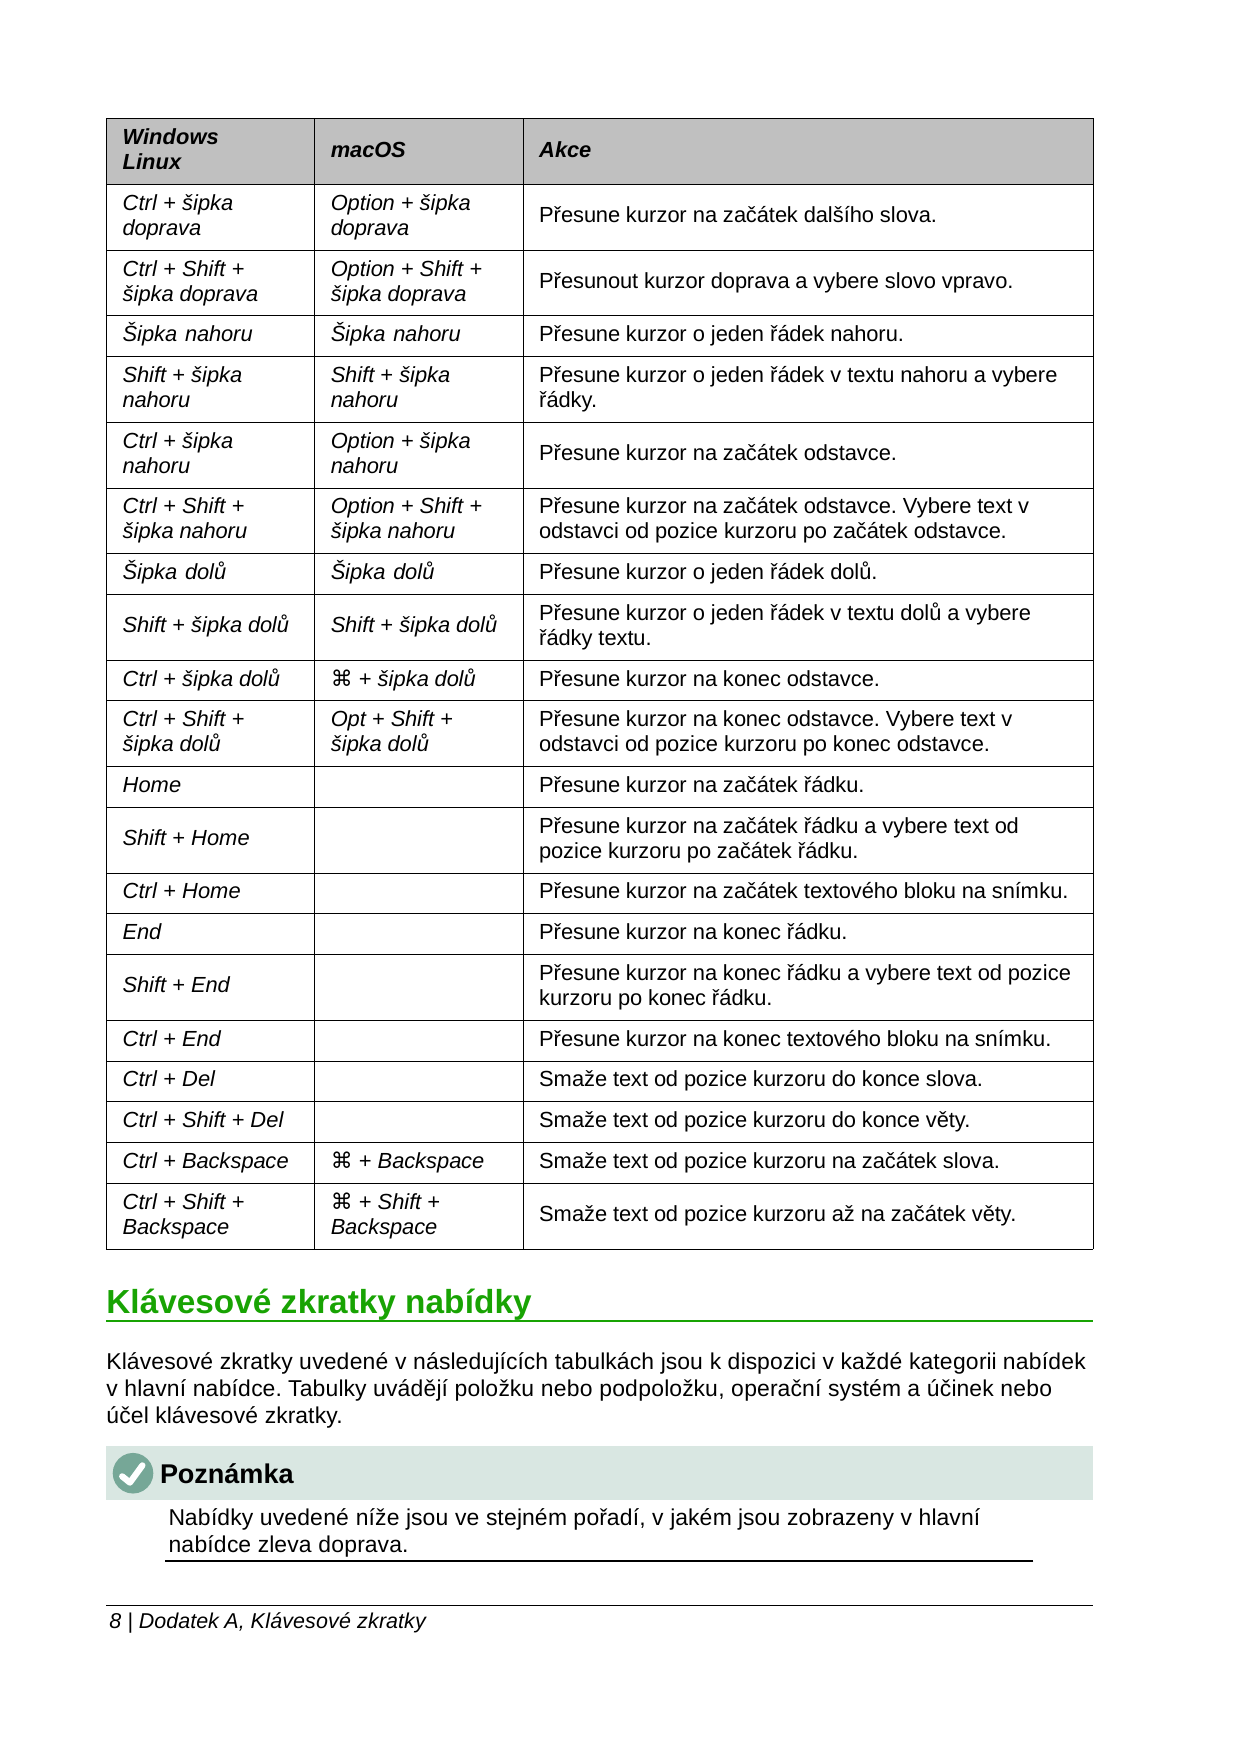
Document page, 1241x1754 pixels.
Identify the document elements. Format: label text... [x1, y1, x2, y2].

table_cell Přesune kurzor na začátek odstavce. Vybere text v odstavci od pozice kurzoru po začátek odstavce. [524, 489, 1093, 553]
table_cell Option + šipka doprava [315, 185, 523, 249]
table_cell Ctrl + End [107, 1021, 314, 1061]
table_cell Šipka dolů [315, 554, 523, 594]
table_cell Option + Shift + šipka nahoru [315, 489, 523, 553]
table_cell Option + Shift + šipka doprava [315, 251, 523, 315]
table_cell Přesune kurzor na konec textového bloku na snímku. [524, 1021, 1093, 1061]
table_cell Přesune kurzor na konec řádku a vybere text od pozice kurzoru po konec řádku. [524, 955, 1093, 1020]
table_cell Ctrl + Shift + šipka dolů [107, 701, 314, 766]
table_cell Shift + šipka dolů [107, 595, 314, 660]
table_cell Ctrl + Shift + Del [107, 1102, 314, 1142]
table_cell ⌘ + Backspace [315, 1143, 523, 1183]
table_cell [315, 955, 523, 1020]
table_cell Přesune kurzor na konec řádku. [524, 914, 1093, 954]
table_cell Ctrl + Shift + šipka doprava [107, 251, 314, 315]
table_cell Smaže text od pozice kurzoru na začátek slova. [524, 1143, 1093, 1183]
table_cell Smaže text od pozice kurzoru do konce věty. [524, 1102, 1093, 1142]
table_cell Shift + Home [107, 808, 314, 873]
table_cell Smaže text od pozice kurzoru až na začátek věty. [524, 1184, 1093, 1248]
table_cell Přesunout kurzor doprava a vybere slovo vpravo. [524, 251, 1093, 315]
table_cell Přesune kurzor na začátek dalšího slova. [524, 185, 1093, 249]
table_cell Ctrl + šipka nahoru [107, 423, 314, 487]
subtitle Klávesové zkratky nabídky [106, 1282, 1093, 1320]
table_cell [315, 1102, 523, 1142]
table_cell Šipka nahoru [107, 316, 314, 356]
table_cell End [107, 914, 314, 954]
table_cell Ctrl + Shift + šipka nahoru [107, 489, 314, 553]
table_cell Přesune kurzor o jeden řádek nahoru. [524, 316, 1093, 356]
table_header Windows Linux [107, 119, 314, 184]
table_cell Ctrl + šipka doprava [107, 185, 314, 249]
table_cell Ctrl + Shift + Backspace [107, 1184, 314, 1248]
table_cell Přesune kurzor o jeden řádek dolů. [524, 554, 1093, 594]
subtitle Poznámka [106, 1446, 1093, 1500]
table_cell [315, 767, 523, 807]
text Klávesové zkratky uvedené v následujících tabulkách jsou k dispozici v každé kategorii nabídek v hlavní nabídce. Tabulky uvádějí položku nebo podpoložku, operační systém a účinek nebo účel klávesové zkratky. [106, 1347, 1093, 1429]
table_cell Přesune kurzor na začátek řádku a vybere text od pozice kurzoru po začátek řádku. [524, 808, 1093, 873]
table_cell Ctrl + šipka dolů [107, 661, 314, 700]
text Nabídky uvedené níže jsou ve stejném pořadí, v jakém jsou zobrazeny v hlavní nabídce zleva doprava. [165, 1500, 1033, 1560]
table_cell Přesune kurzor na konec odstavce. [524, 661, 1093, 700]
table_cell Šipka nahoru [315, 316, 523, 356]
table_header macOS [315, 119, 523, 184]
table_cell Přesune kurzor na konec odstavce. Vybere text v odstavci od pozice kurzoru po konec odstavce. [524, 701, 1093, 766]
table_cell Option + šipka nahoru [315, 423, 523, 487]
table_cell Shift + End [107, 955, 314, 1020]
table_cell Opt + Shift + šipka dolů [315, 701, 523, 766]
table_cell Shift + šipka nahoru [107, 357, 314, 422]
table_cell Shift + šipka nahoru [315, 357, 523, 422]
table_cell ⌘ + šipka dolů [315, 661, 523, 700]
table_header Akce [524, 119, 1093, 184]
table_cell Přesune kurzor o jeden řádek v textu dolů a vybere řádky textu. [524, 595, 1093, 660]
table_cell Smaže text od pozice kurzoru do konce slova. [524, 1062, 1093, 1101]
table_cell [315, 808, 523, 873]
table_cell Ctrl + Backspace [107, 1143, 314, 1183]
table_cell [315, 914, 523, 954]
table_cell ⌘ + Shift + Backspace [315, 1184, 523, 1248]
table_cell Šipka dolů [107, 554, 314, 594]
table_cell Přesune kurzor o jeden řádek v textu nahoru a vybere řádky. [524, 357, 1093, 422]
table_cell [315, 1062, 523, 1101]
table_cell Ctrl + Del [107, 1062, 314, 1101]
table_cell [315, 874, 523, 913]
table_cell Přesune kurzor na začátek odstavce. [524, 423, 1093, 487]
table_cell [315, 1021, 523, 1061]
table_cell Shift + šipka dolů [315, 595, 523, 660]
table_cell Ctrl + Home [107, 874, 314, 913]
table_cell Home [107, 767, 314, 807]
table_cell Přesune kurzor na začátek řádku. [524, 767, 1093, 807]
table_cell Přesune kurzor na začátek textového bloku na snímku. [524, 874, 1093, 913]
